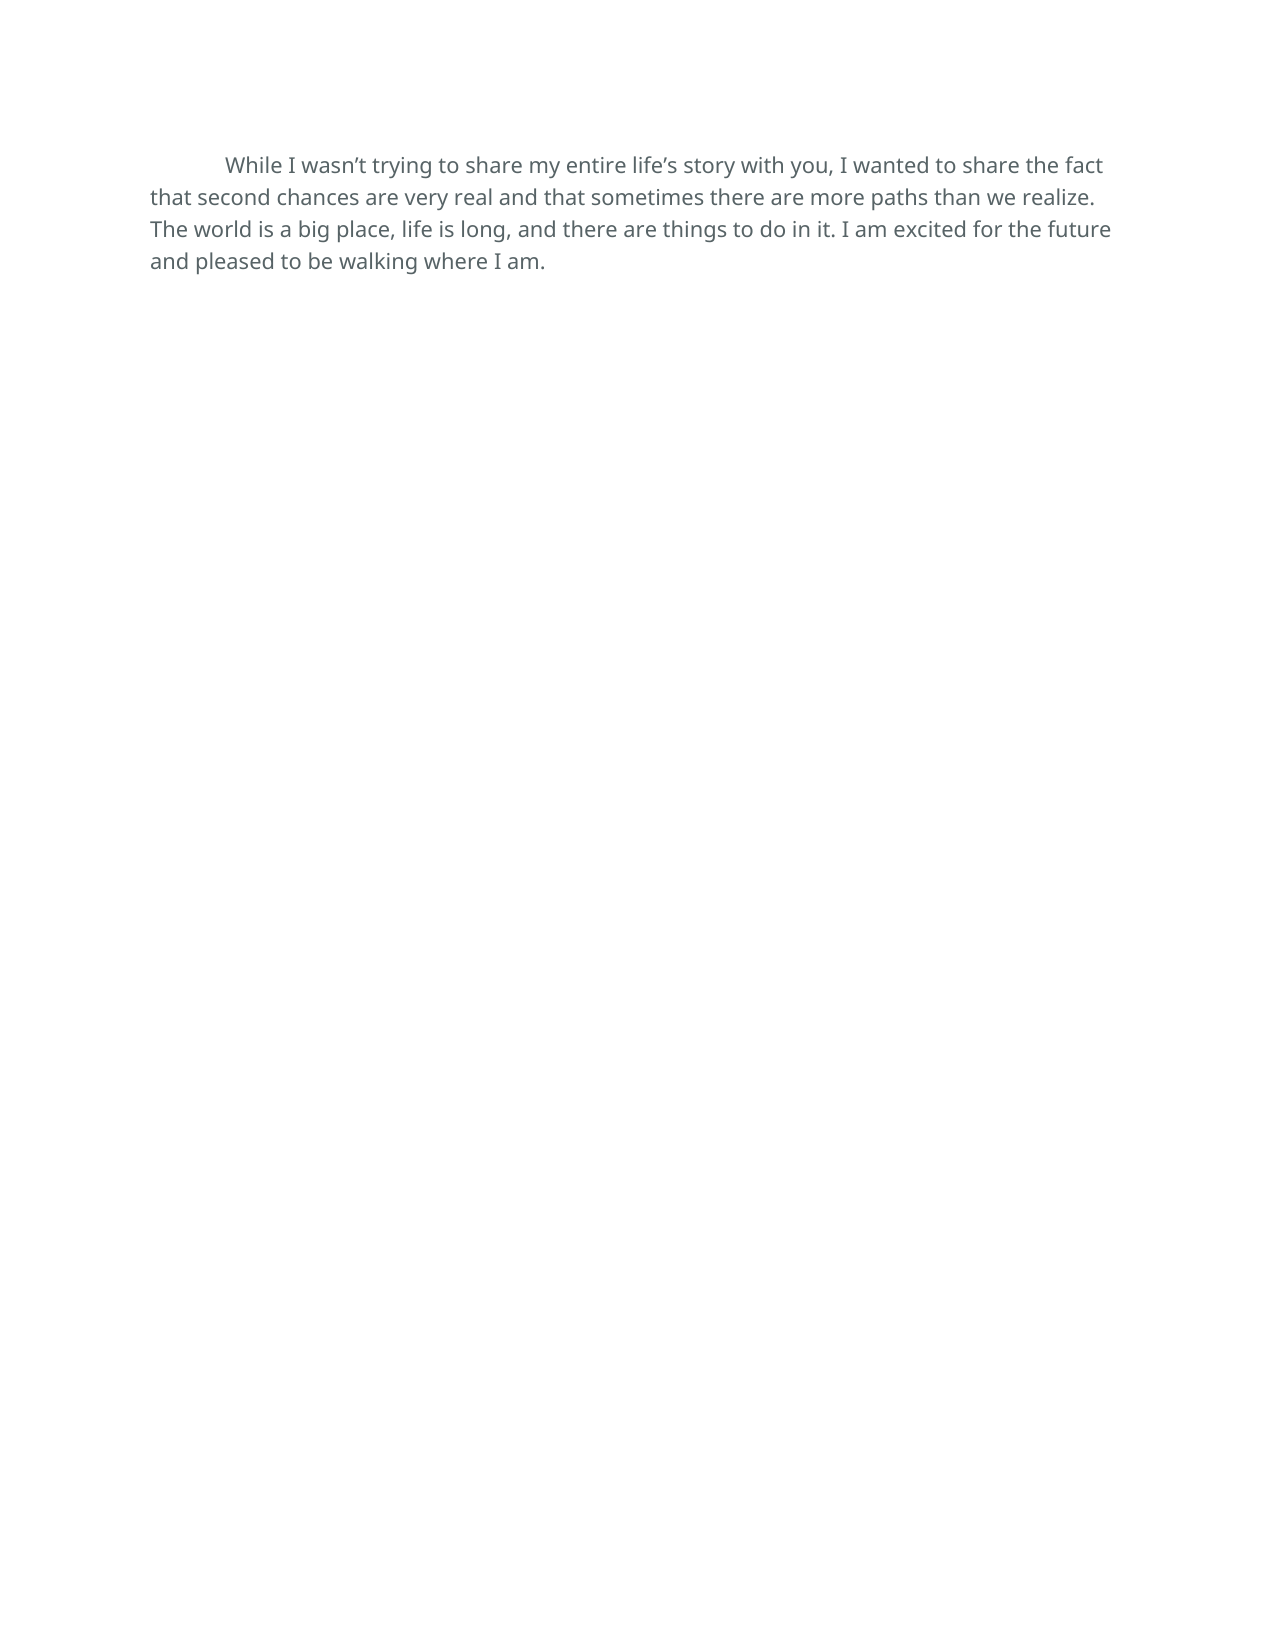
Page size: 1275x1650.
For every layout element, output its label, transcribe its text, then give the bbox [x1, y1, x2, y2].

text While I wasn’t trying to share my entire life’s story with you, I wanted to share the fact that second chances are very real and that sometimes there are more paths than we realize. The world is a big place, life is long, and there are things to do in it. I am excited for the future and pleased to be walking where I am. [150, 150, 1125, 276]
